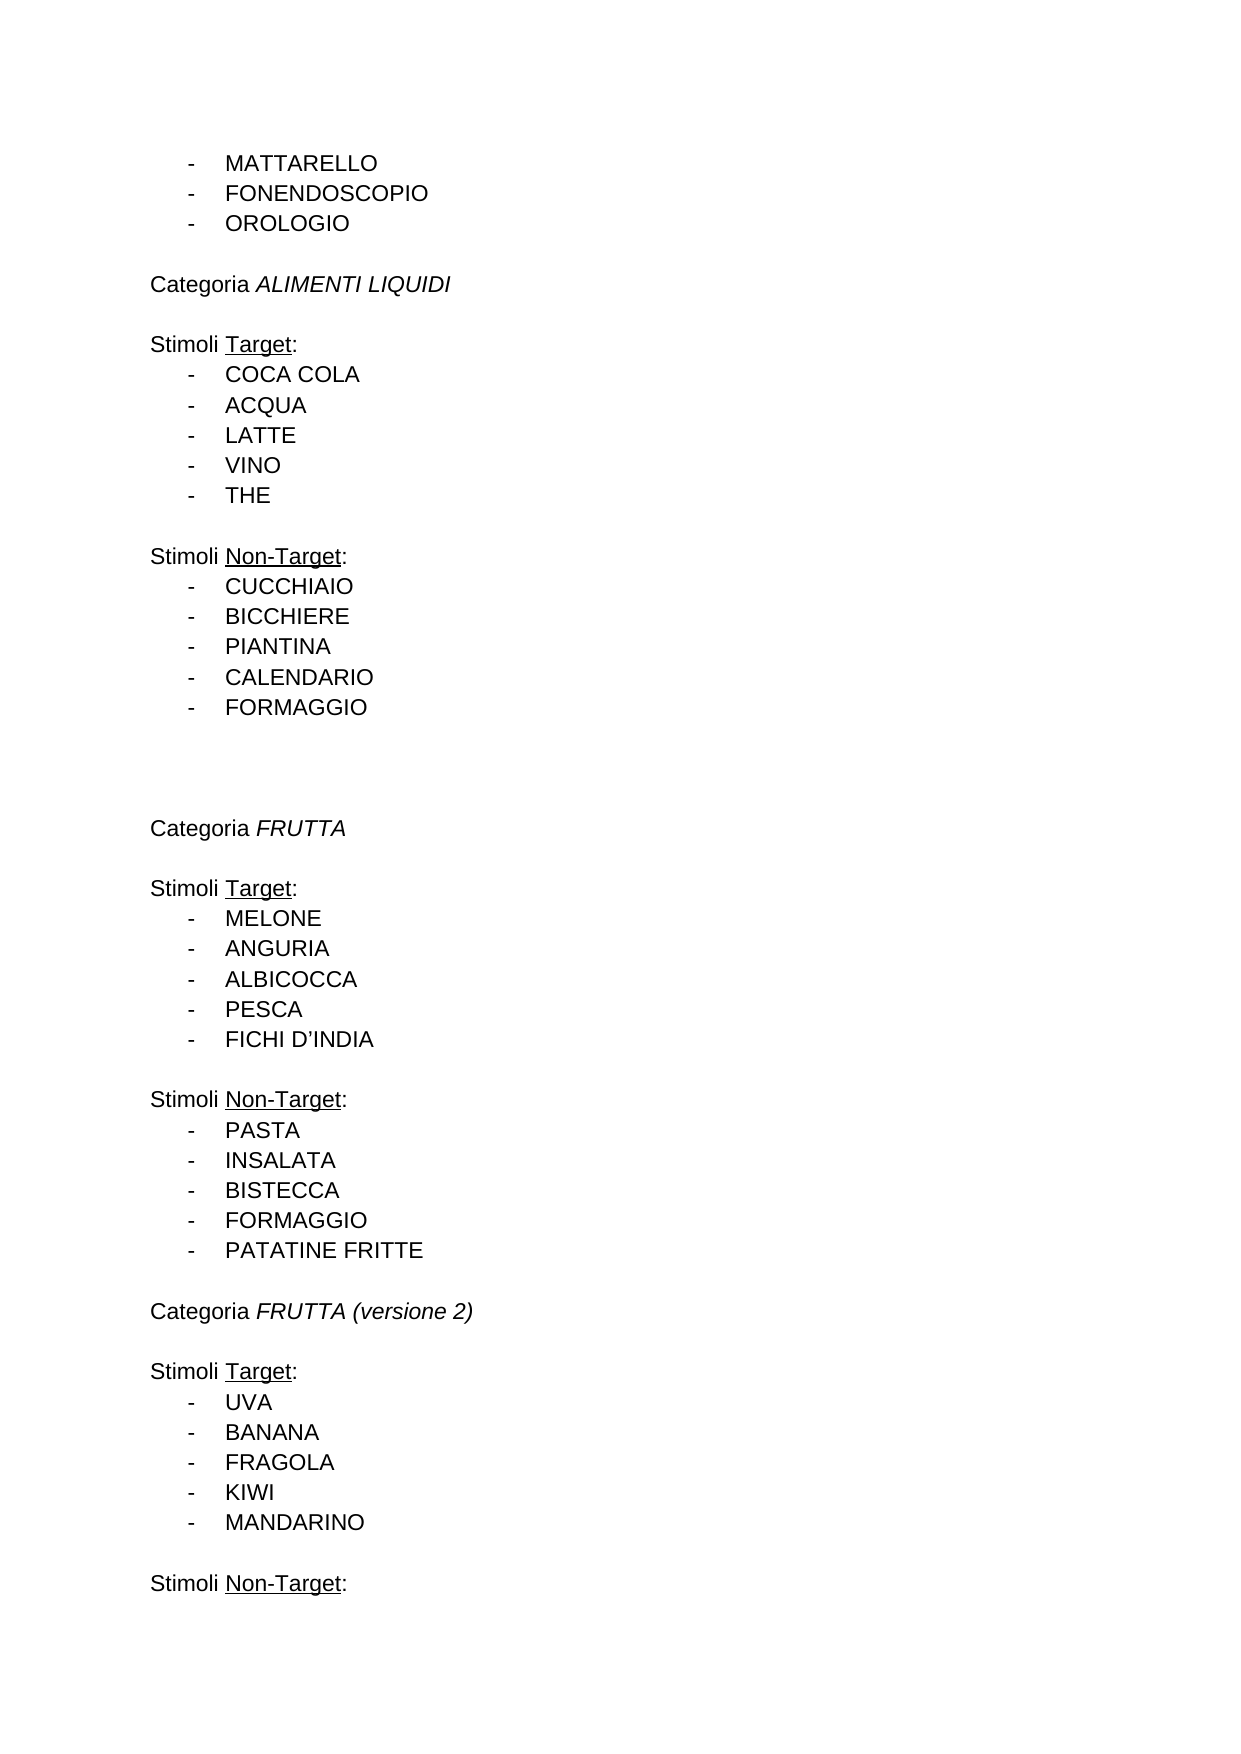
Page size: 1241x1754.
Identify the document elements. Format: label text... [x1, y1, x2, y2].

list FICHI D’INDIA [187, 1026, 1090, 1052]
text Stimoli Non-Target: [150, 543, 1090, 569]
list CALENDARIO [187, 663, 1090, 690]
text Categoria ALIMENTI LIQUIDI [150, 271, 1090, 297]
list BICCHIERE [187, 603, 1090, 629]
list ALBICOCCA [187, 966, 1090, 992]
list COCA COLA [187, 361, 1090, 388]
list MANDARINO [187, 1509, 1090, 1536]
list LATTE [187, 422, 1090, 448]
text Categoria FRUTTA [150, 814, 1090, 841]
text Stimoli Target: [150, 875, 1090, 901]
text Stimoli Target: [150, 331, 1090, 358]
text Categoria FRUTTA (versione 2) [150, 1298, 1090, 1324]
text Stimoli Target: [150, 1358, 1090, 1385]
list BANANA [187, 1419, 1090, 1445]
list PASTA [187, 1117, 1090, 1143]
list VINO [187, 452, 1090, 478]
list CUCCHIAIO [187, 573, 1090, 599]
list OROLOGIO [187, 210, 1090, 237]
list MATTARELLO [187, 150, 1090, 176]
list UVA [187, 1388, 1090, 1415]
list BISTECCA [187, 1177, 1090, 1203]
list THE [187, 482, 1090, 509]
list PATATINE FRITTE [187, 1237, 1090, 1264]
list MELONE [187, 905, 1090, 932]
text Stimoli Non-Target: [150, 1086, 1090, 1113]
list FRAGOLA [187, 1449, 1090, 1475]
list ANGURIA [187, 935, 1090, 962]
list FORMAGGIO [187, 1207, 1090, 1234]
list INSALATA [187, 1147, 1090, 1173]
list KIWI [187, 1479, 1090, 1506]
list FONENDOSCOPIO [187, 180, 1090, 207]
text Stimoli Non-Target: [150, 1570, 1090, 1596]
list PIANTINA [187, 633, 1090, 660]
list ACQUA [187, 392, 1090, 418]
list FORMAGGIO [187, 694, 1090, 720]
list PESCA [187, 996, 1090, 1022]
